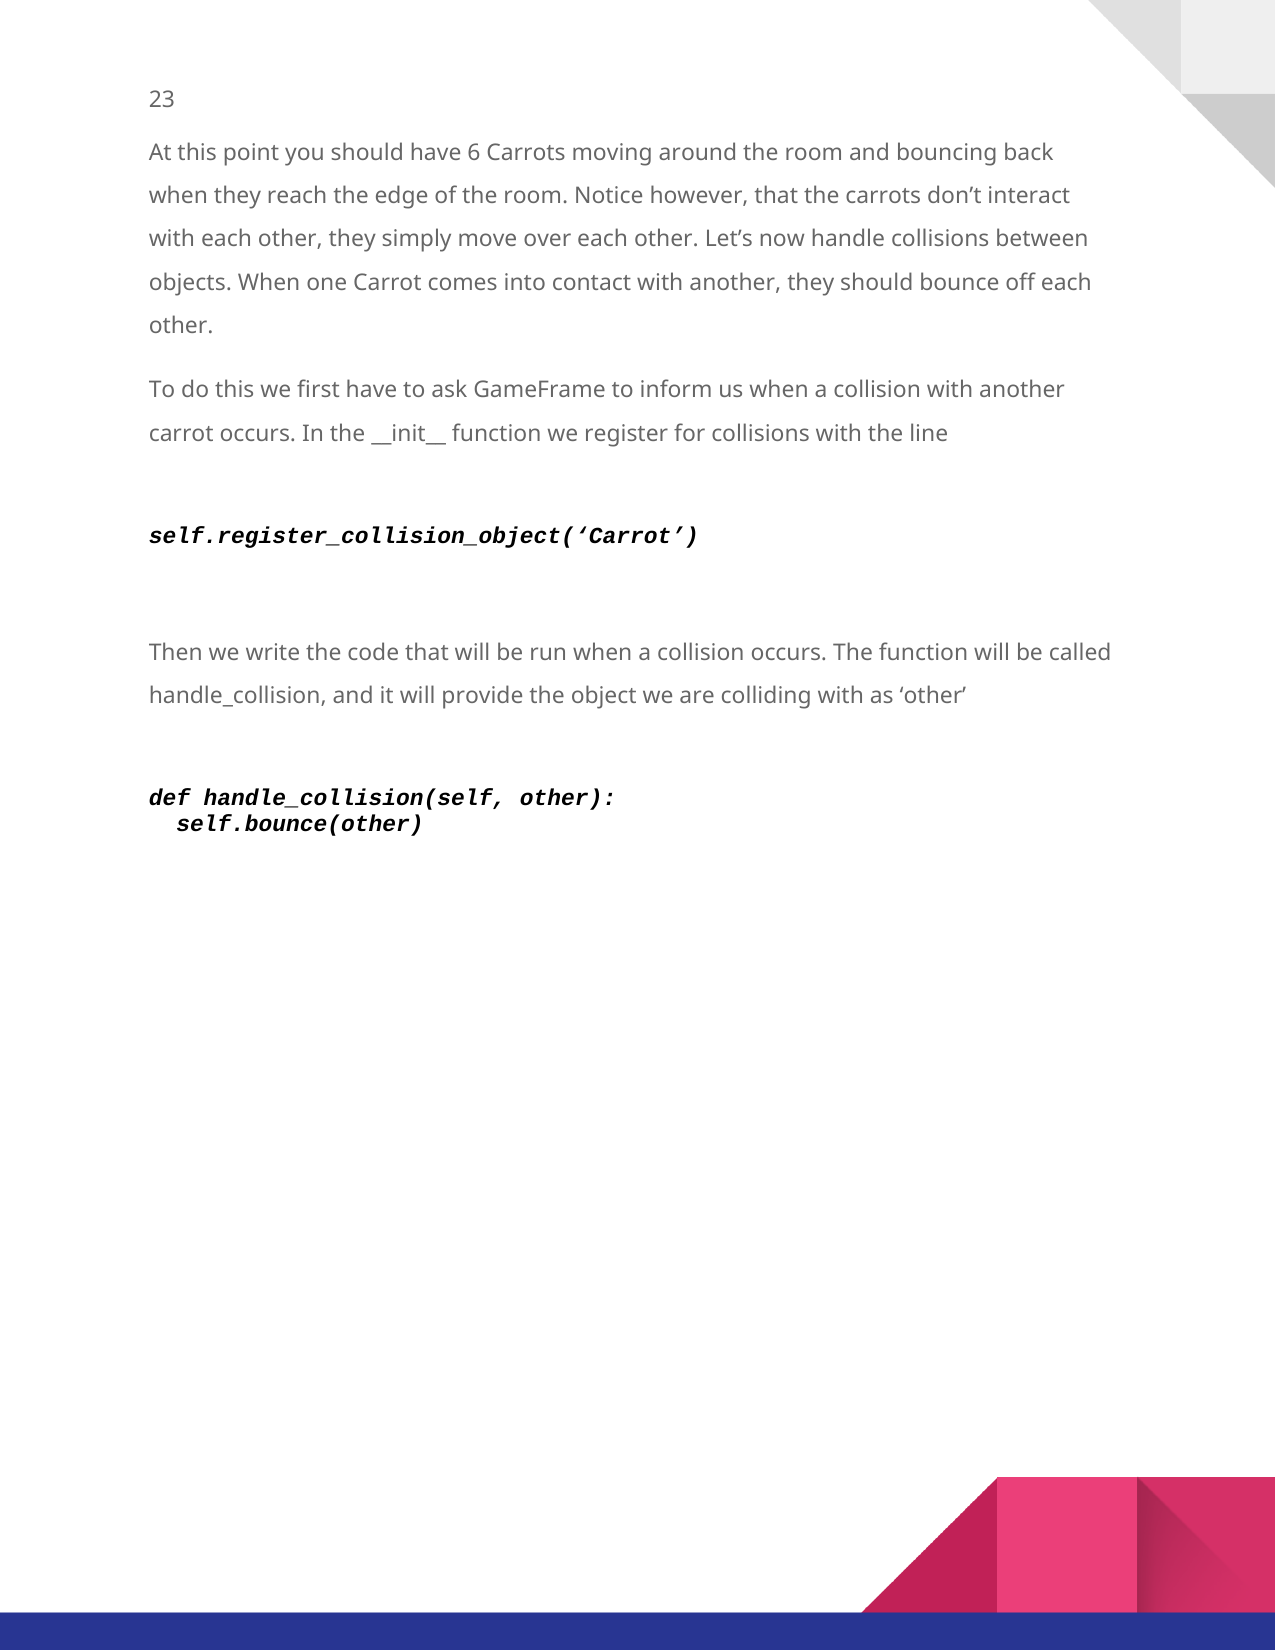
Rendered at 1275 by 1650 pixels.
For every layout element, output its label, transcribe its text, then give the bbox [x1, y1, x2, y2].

text def handle_collision(self, other): [148, 787, 1125, 813]
text To do this we first have to ask GameFrame to inform us when a collision with another carrot occurs. In the __init__ function we register for collisions with the line [148, 373, 1125, 448]
picture [0, 1476, 1275, 1650]
text self.bounce(other) [148, 813, 1125, 839]
text self.register_collision_object(‘Carrot’) [148, 524, 1125, 551]
picture [1087, 0, 1275, 188]
text Then we write the code that will be run when a collision occurs. The function will be called handle_collision, and it will provide the object we are colliding with as ‘other’ [148, 636, 1125, 710]
text At this point you should have 6 Carrots moving around the room and bouncing back when they reach the edge of the room. Notice however, that the carrots don’t interact with each other, they simply move over each other. Let’s now handle collisions between objects. When one Carrot comes into contact with another, they should bounce off each other. [148, 135, 1125, 340]
